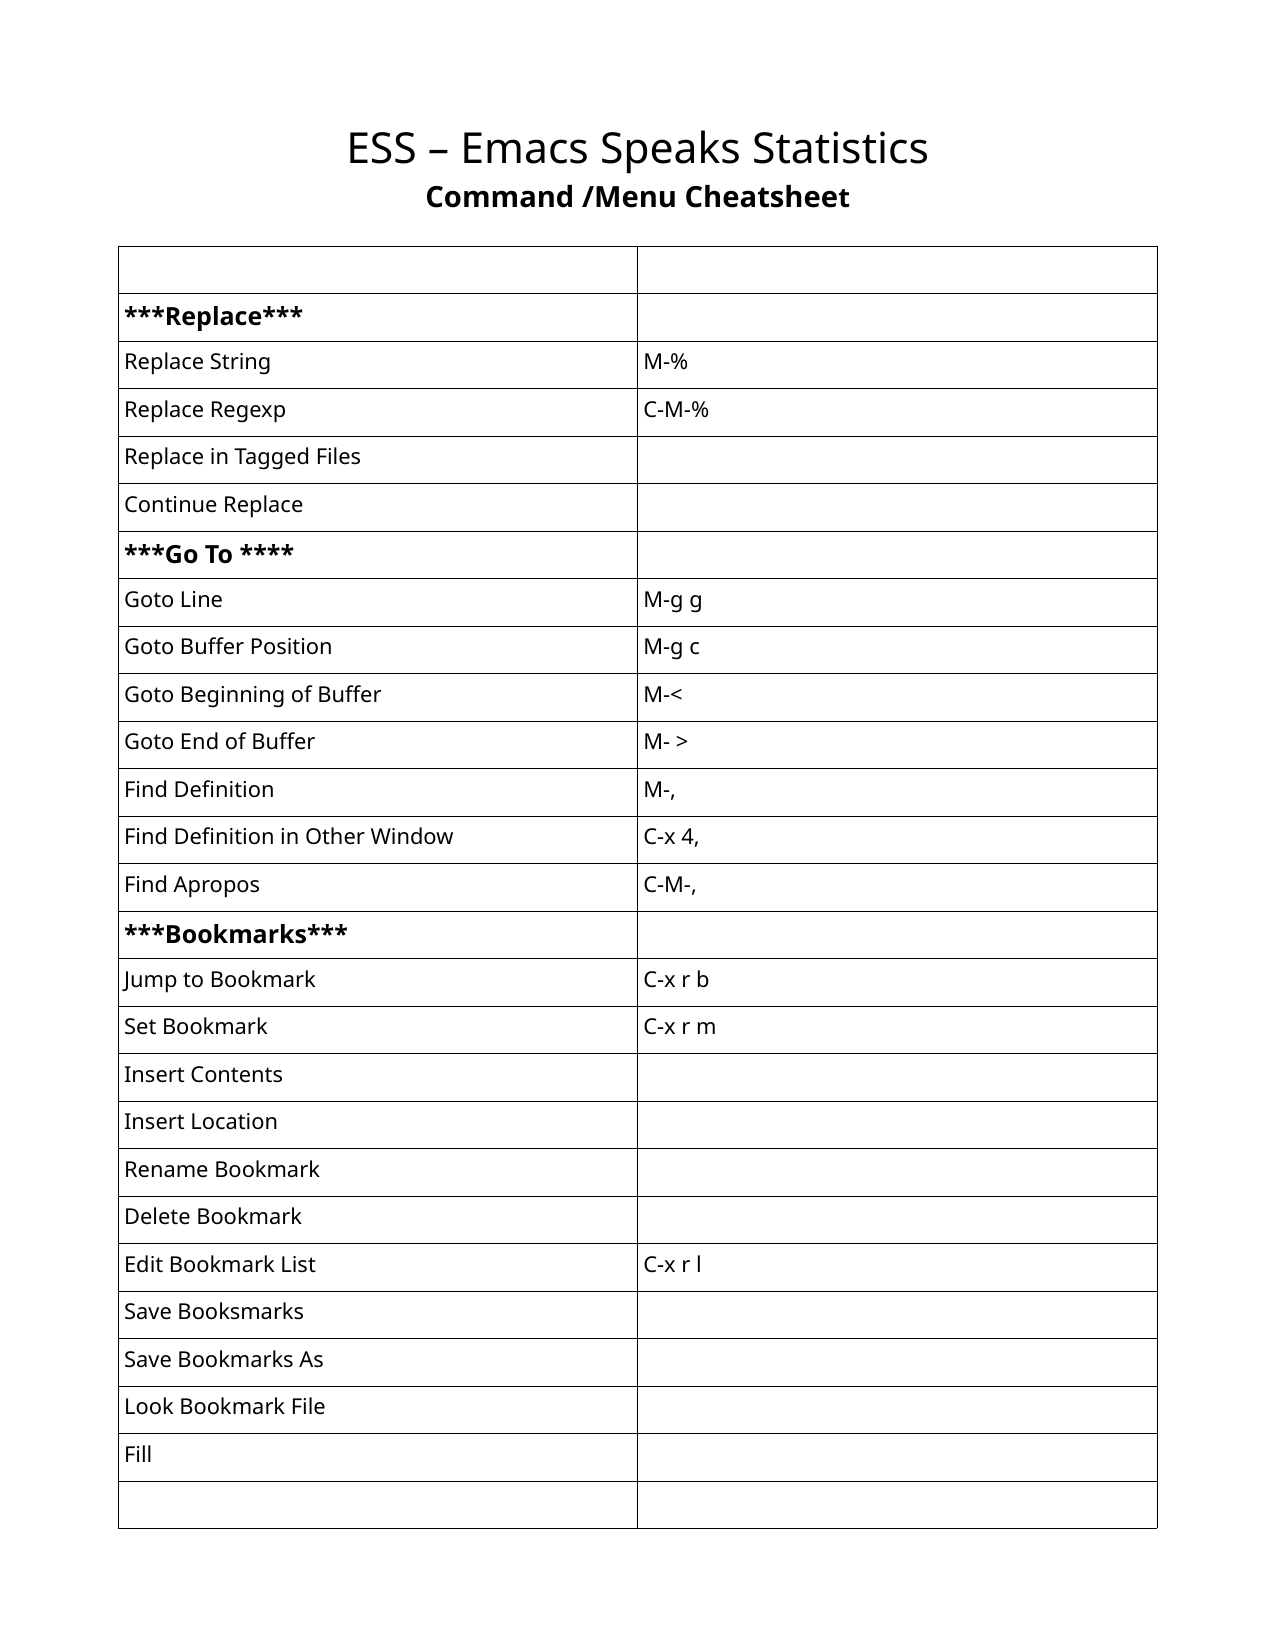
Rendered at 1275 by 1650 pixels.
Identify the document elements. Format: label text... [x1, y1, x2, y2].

table_cell Find Definition in Other Window [119, 817, 637, 863]
table_cell M-g c [638, 627, 1157, 673]
table_cell [638, 1434, 1157, 1481]
table_cell [638, 484, 1157, 531]
table_cell Jump to Bookmark [119, 959, 637, 1006]
table_cell ***Replace*** [119, 294, 637, 341]
table_cell Replace String [119, 342, 637, 388]
table_cell C-M-% [638, 389, 1157, 436]
table_cell Continue Replace [119, 484, 637, 531]
table_cell [119, 247, 637, 293]
table_cell M- > [638, 722, 1157, 768]
table_cell [638, 1197, 1157, 1243]
table_cell C-x r l [638, 1244, 1157, 1291]
table_cell Replace Regexp [119, 389, 637, 436]
table_cell C-x r b [638, 959, 1157, 1006]
table_cell [638, 437, 1157, 483]
table_cell Look Bookmark File [119, 1387, 637, 1433]
table_cell Goto Buffer Position [119, 627, 637, 673]
table_cell [638, 294, 1157, 341]
table_cell Edit Bookmark List [119, 1244, 637, 1291]
table_cell [638, 1102, 1157, 1148]
table_cell [638, 912, 1157, 958]
table_cell C-M-, [638, 864, 1157, 911]
table_cell M-< [638, 674, 1157, 721]
table_cell M-% [638, 342, 1157, 388]
table_cell Insert Location [119, 1102, 637, 1148]
table_cell ***Go To **** [119, 532, 637, 578]
table_cell Save Bookmarks As [119, 1339, 637, 1386]
table_cell Find Apropos [119, 864, 637, 911]
table_cell [638, 1387, 1157, 1433]
table_cell [638, 1482, 1157, 1528]
table_cell [119, 1482, 637, 1528]
table_cell ***Bookmarks*** [119, 912, 637, 958]
table_cell [638, 247, 1157, 293]
table_cell [638, 1054, 1157, 1101]
table_cell M-g g [638, 579, 1157, 626]
table_cell Replace in Tagged Files [119, 437, 637, 483]
table_cell M-, [638, 769, 1157, 816]
table_cell [638, 1149, 1157, 1196]
table_cell Goto End of Buffer [119, 722, 637, 768]
table_cell Rename Bookmark [119, 1149, 637, 1196]
table_cell Fill [119, 1434, 637, 1481]
table_cell Goto Beginning of Buffer [119, 674, 637, 721]
table_cell C-x r m [638, 1007, 1157, 1053]
table_cell Goto Line [119, 579, 637, 626]
table_cell C-x 4, [638, 817, 1157, 863]
table_cell [638, 532, 1157, 578]
table_cell [638, 1292, 1157, 1338]
table_cell Delete Bookmark [119, 1197, 637, 1243]
table_cell [638, 1339, 1157, 1386]
table_cell Find Definition [119, 769, 637, 816]
table_cell Save Booksmarks [119, 1292, 637, 1338]
table_cell Set Bookmark [119, 1007, 637, 1053]
table_cell Insert Contents [119, 1054, 637, 1101]
